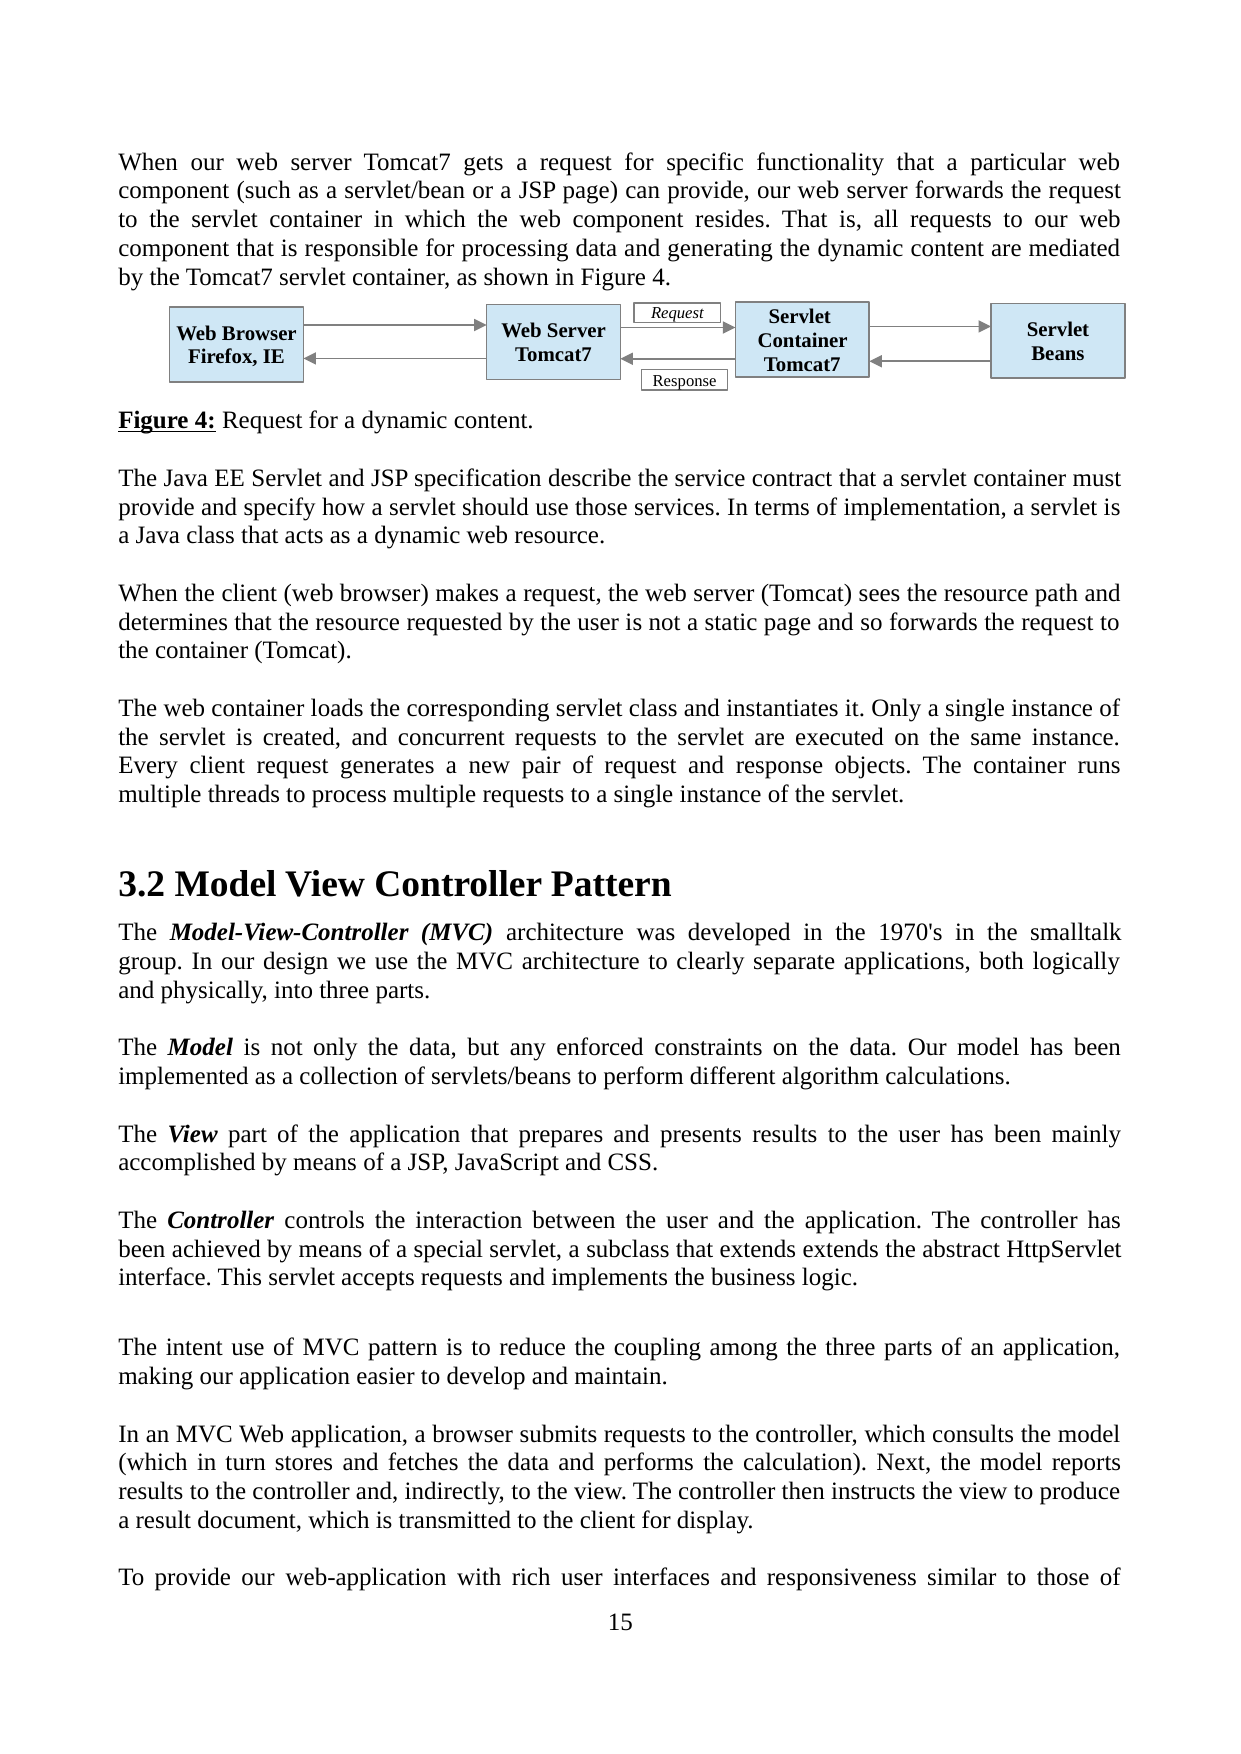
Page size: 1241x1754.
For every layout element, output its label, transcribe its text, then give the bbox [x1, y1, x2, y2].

text In an MVC Web application, a browser submits requests to the controller, which consults the model (which in turn stores and fetches the data and performs the calculation). Next, the model reports results to the controller and, indirectly, to the view. The controller then instructs the view to produce a result document, which is transmitted to the client for display. [118, 1419, 1122, 1534]
text The Model-View-Controller (MVC) architecture was developed in the 1970's in the smalltalk group. In our design we use the MVC architecture to clearly separate applications, both logically and physically, into three parts. [118, 917, 1122, 1004]
text The Controller controls the interaction between the user and the application. The controller has been achieved by means of a special servlet, a subclass that extends extends the abstract HttpServlet interface. This servlet accepts requests and implements the business logic. [118, 1205, 1122, 1291]
text The intent use of MVC pattern is to reduce the coupling among the three parts of an application, making our application easier to develop and maintain. [118, 1332, 1122, 1390]
text The Model is not only the data, but any enforced constraints on the data. Our model has been implemented as a collection of servlets/beans to perform different algorithm calculations. [118, 1032, 1122, 1090]
text Figure 4: Request for a dynamic content. [118, 406, 1122, 434]
text The Java EE Servlet and JSP specification describe the service contract that a servlet container must provide and specify how a servlet should use those services. In terms of implementation, a servlet is a Java class that acts as a dynamic web resource. [118, 463, 1122, 549]
text When our web server Tomcat7 gets a request for specific functionality that a particular web component (such as a servlet/bean or a JSP page) can provide, our web server forwards the request to the servlet container in which the web component resides. That is, all requests to our web component that is responsible for processing data and generating the dynamic content are mediated by the Tomcat7 servlet container, as shown in Figure 4. [118, 147, 1122, 291]
text The web container loads the corresponding servlet class and instantiates it. Only a single instance of the servlet is created, and concurrent requests to the servlet are executed on the same instance. Every client request generates a new pair of request and response objects. The container runs multiple threads to process multiple requests to a single instance of the servlet. [118, 693, 1122, 808]
subtitle 3.2 Model View Controller Pattern [118, 862, 1122, 905]
text When the client (web browser) makes a request, the web server (Tomcat) sees the resource path and determines that the resource requested by the user is not a static page and so forwards the request to the container (Tomcat). [118, 578, 1122, 664]
text To provide our web-application with rich user interfaces and responsiveness similar to those of [118, 1562, 1122, 1591]
text The View part of the application that prepares and presents results to the user has been mainly accomplished by means of a JSP, JavaScript and CSS. [118, 1119, 1122, 1176]
